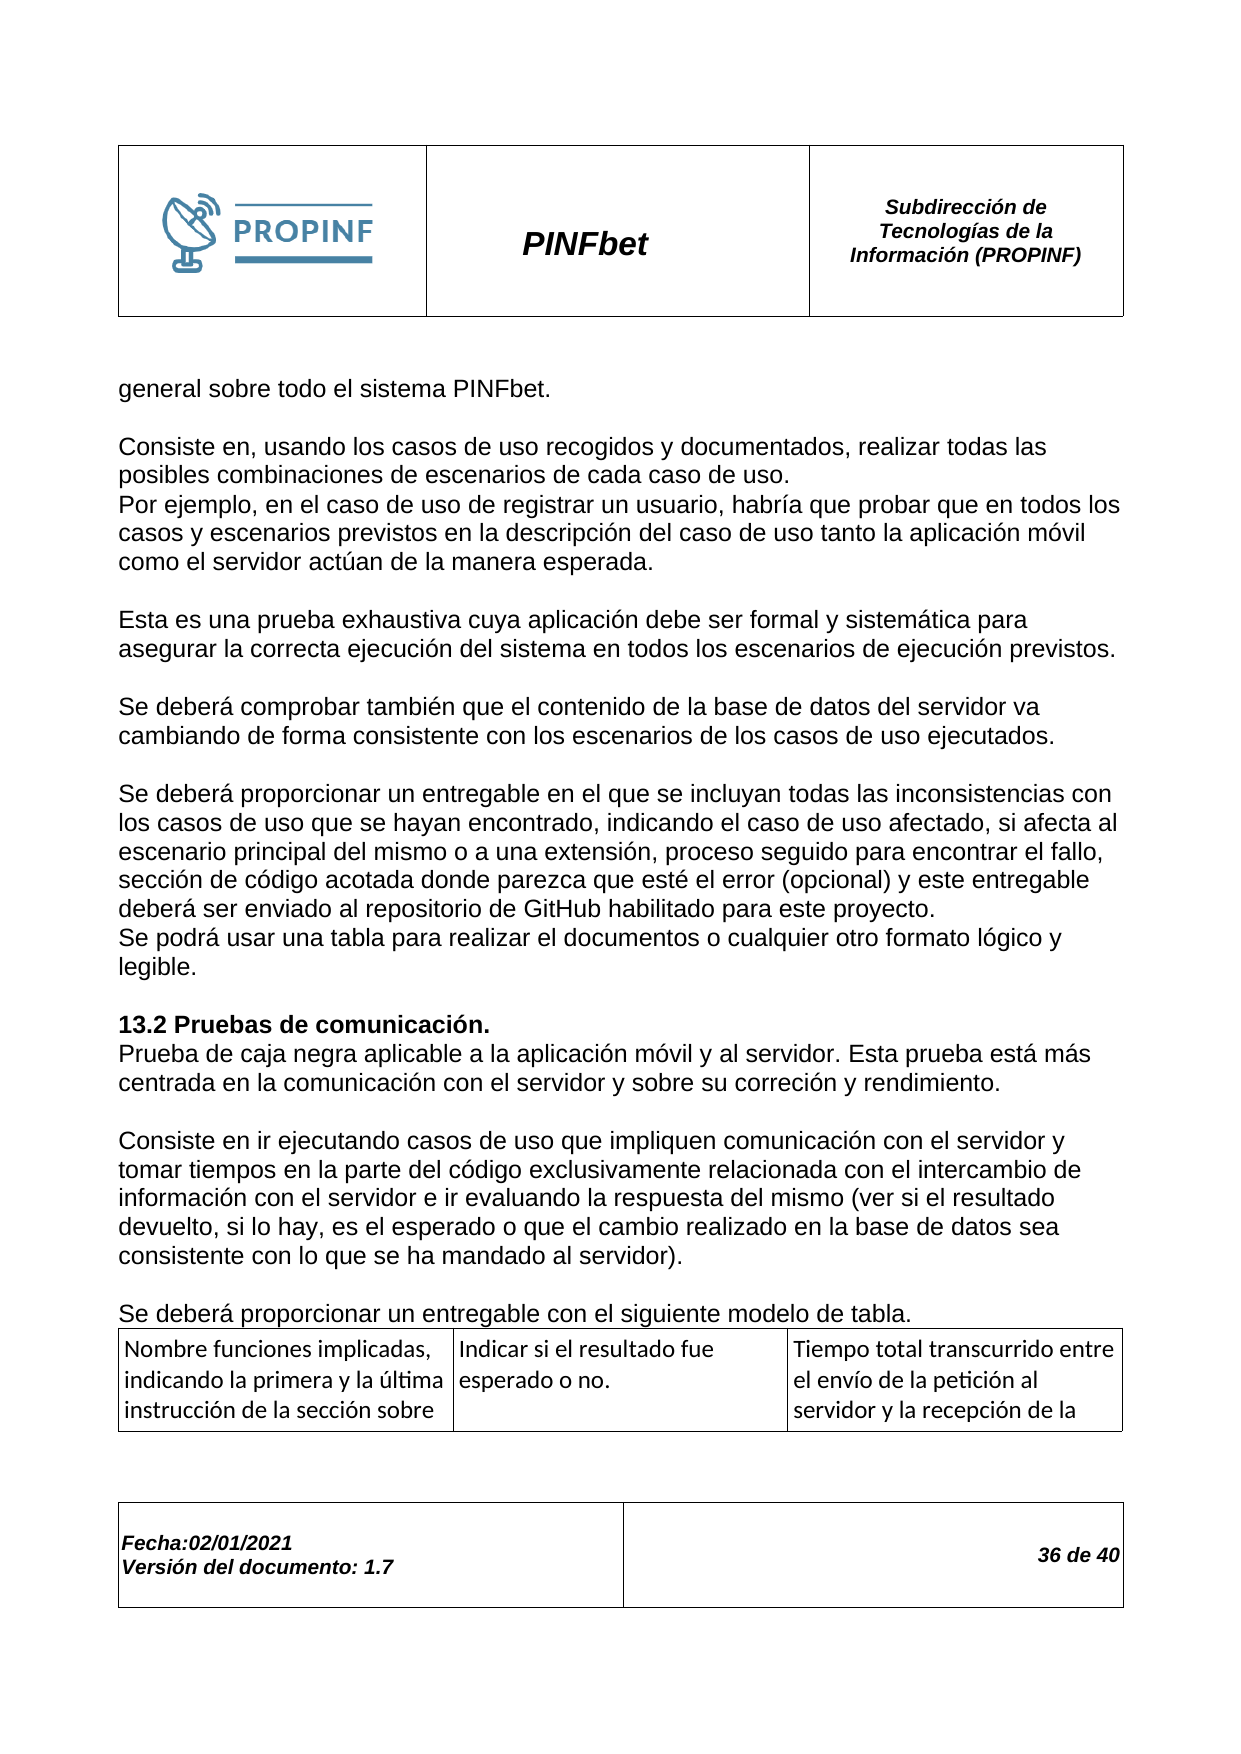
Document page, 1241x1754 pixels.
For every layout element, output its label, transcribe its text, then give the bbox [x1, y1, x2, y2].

text general sobre todo el sistema PINFbet. [118, 374, 1122, 402]
text Consiste en, usando los casos de uso recogidos y documentados, realizar todas las posibles combinaciones de escenarios de cada caso de uso. [118, 432, 1122, 489]
table_header Indicar si el resultado fue esperado o no. [454, 1329, 787, 1431]
text Consiste en ir ejecutando casos de uso que impliquen comunicación con el servidor y tomar tiempos en la parte del código exclusivamente relacionada con el intercambio de información con el servidor e ir evaluando la respuesta del mismo (ver si el resultado devuelto, si lo hay, es el esperado o que el cambio realizado en la base de datos sea consistente con lo que se ha mandado al servidor). [118, 1126, 1122, 1269]
text Por ejemplo, en el caso de uso de registrar un usuario, habría que probar que en todos los casos y escenarios previstos en la descripción del caso de uso tanto la aplicación móvil como el servidor actúan de la manera esperada. [118, 489, 1122, 576]
table_header Nombre funciones implicadas, indicando la primera y la última instrucción de la sección sobre [119, 1329, 453, 1431]
text Se deberá proporcionar un entregable en el que se incluyan todas las inconsistencias con los casos de uso que se hayan encontrado, indicando el caso de uso afectado, si afecta al escenario principal del mismo o a una extensión, proceso seguido para encontrar el fallo, sección de código acotada donde parezca que esté el error (opcional) y este entregable deberá ser enviado al repositorio de GitHub habilitado para este proyecto. [118, 779, 1122, 923]
text Se deberá comprobar también que el contenido de la base de datos del servidor va cambiando de forma consistente con los escenarios de los casos de uso ejecutados. [118, 692, 1122, 749]
text 13.2 Pruebas de comunicación. [118, 1010, 1122, 1039]
table_header Tiempo total transcurrido entre el envío de la petición al servidor y la recepción de la [788, 1329, 1122, 1431]
picture [126, 170, 414, 301]
text Se deberá proporcionar un entregable con el siguiente modelo de tabla. [118, 1299, 1122, 1328]
text Prueba de caja negra aplicable a la aplicación móvil y al servidor. Esta prueba está más centrada en la comunicación con el servidor y sobre su correción y rendimiento. [118, 1039, 1122, 1096]
text Esta es una prueba exhaustiva cuya aplicación debe ser formal y sistemática para asegurar la correcta ejecución del sistema en todos los escenarios de ejecución previstos. [118, 605, 1122, 663]
text Se podrá usar una tabla para realizar el documentos o cualquier otro formato lógico y legible. [118, 923, 1122, 981]
